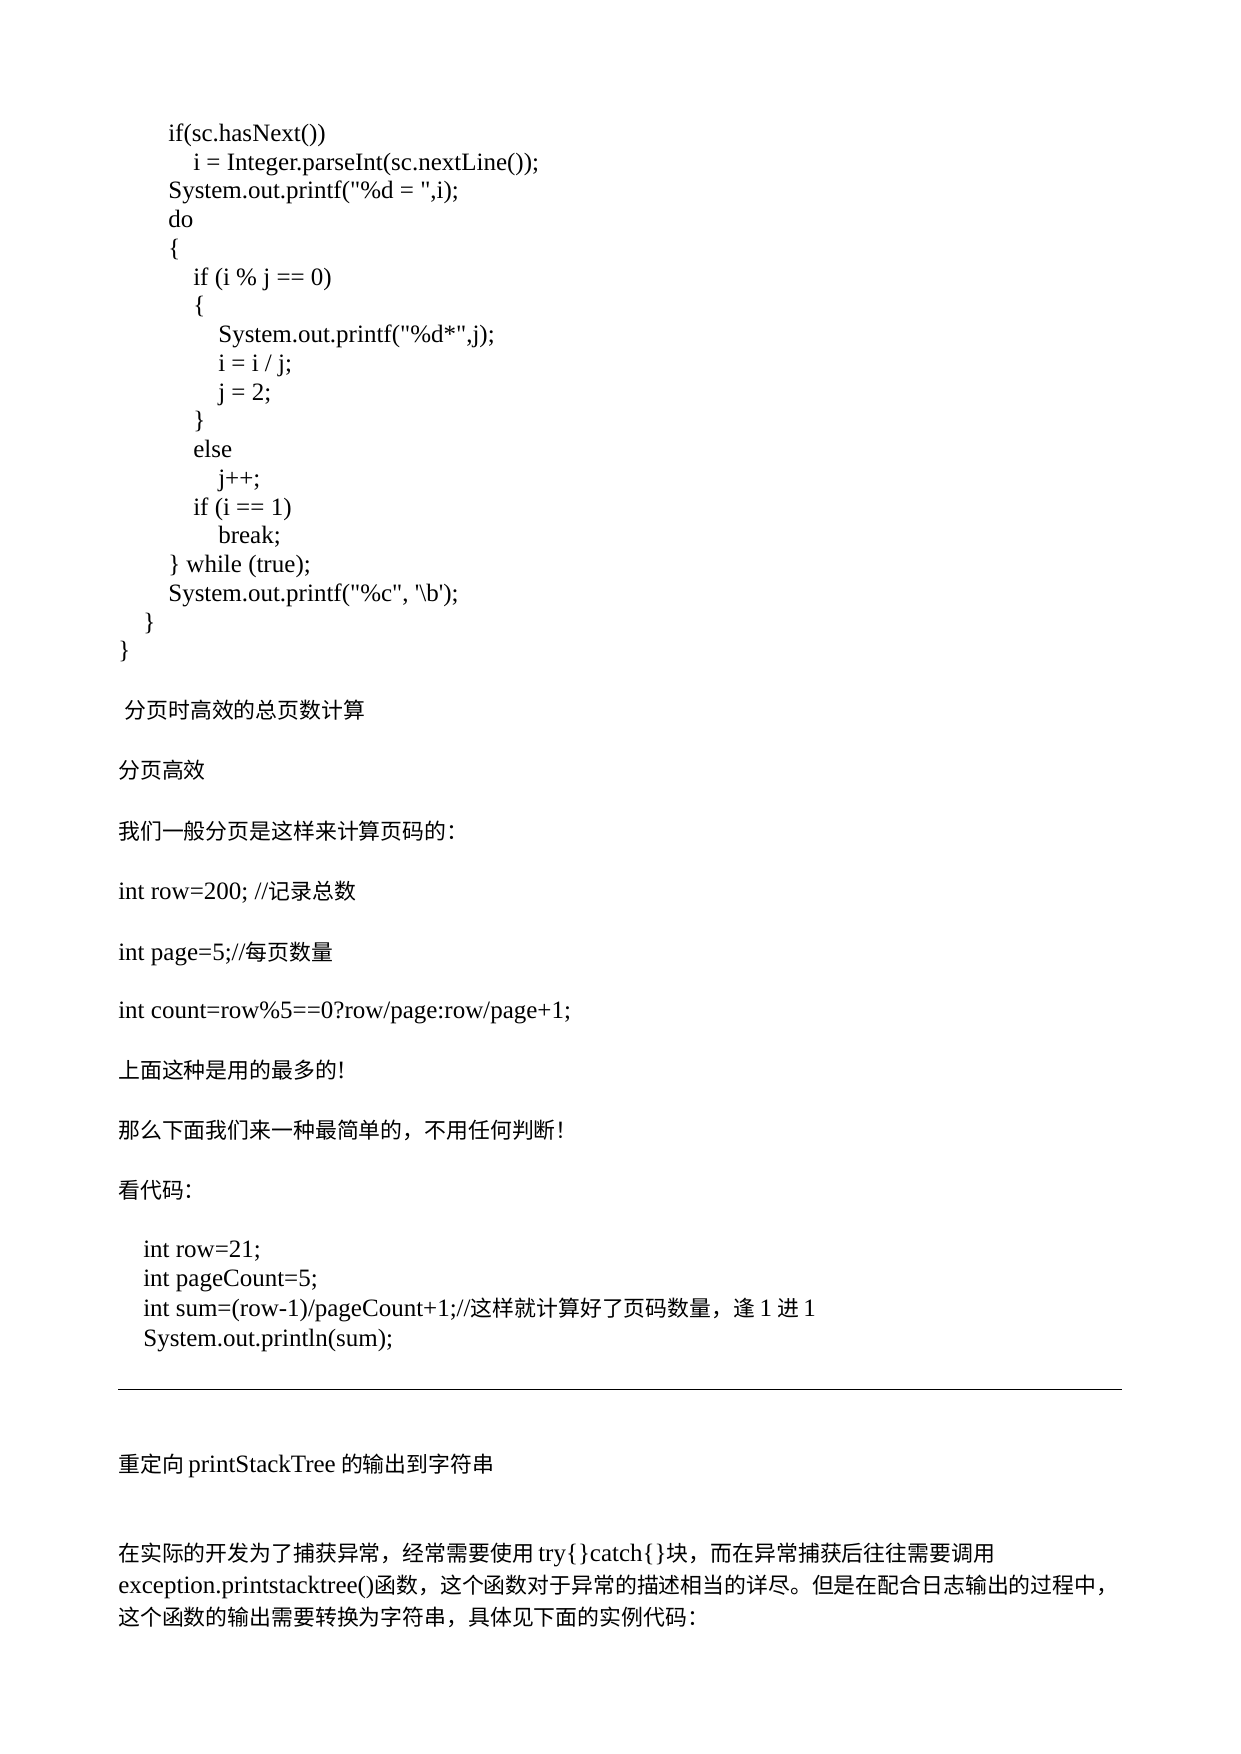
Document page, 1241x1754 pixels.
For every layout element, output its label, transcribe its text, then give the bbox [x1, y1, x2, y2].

text j = 2; [118, 377, 1122, 406]
text 上面这种是用的最多的! [118, 1053, 1122, 1084]
text System.out.printf("%d*",j); [118, 319, 1122, 348]
text int sum=(row-1)/pageCount+1;//这样就计算好了页码数量，逢1进1 [118, 1291, 1122, 1323]
text do [118, 204, 1122, 233]
text } [118, 406, 1122, 434]
text System.out.println(sum); [118, 1323, 1122, 1352]
text System.out.printf("%d = ",i); [118, 176, 1122, 204]
text 分页高效 [118, 753, 1122, 785]
text 那么下面我们来一种最简单的，不用任何判断！ [118, 1113, 1122, 1145]
text System.out.printf("%c", '\b'); [118, 578, 1122, 607]
text i = i / j; [118, 348, 1122, 377]
text i = Integer.parseInt(sc.nextLine()); [118, 147, 1122, 176]
text } [118, 636, 1122, 664]
text int count=row%5==0?row/page:row/page+1; [118, 995, 1122, 1024]
text 重定向printStackTree的输出到字符串 [118, 1447, 1122, 1479]
text int row=200; //记录总数 [118, 874, 1122, 906]
text 我们一般分页是这样来计算页码的： [118, 814, 1122, 846]
text 在实际的开发为了捕获异常，经常需要使用try{}catch{}块，而在异常捕获后往往需要调用exception.printstacktree()函数，这个函数对于异常的描述相当的详尽。但是在配合日志输出的过程中，这个函数的输出需要转换为字符串，具体见下面的实例代码： [118, 1536, 1122, 1631]
text int page=5;//每页数量 [118, 935, 1122, 966]
text } while (true); [118, 549, 1122, 578]
text } [118, 607, 1122, 636]
text if(sc.hasNext()) [118, 118, 1122, 147]
text else [118, 434, 1122, 463]
text j++; [118, 463, 1122, 492]
text { [118, 233, 1122, 262]
text if (i % j == 0) [118, 262, 1122, 291]
text int row=21; [118, 1234, 1122, 1263]
text break; [118, 521, 1122, 549]
text if (i == 1) [118, 492, 1122, 521]
text int pageCount=5; [118, 1263, 1122, 1291]
text 分页时高效的总页数计算 [118, 693, 1122, 725]
text 看代码： [118, 1173, 1122, 1205]
text { [118, 291, 1122, 319]
